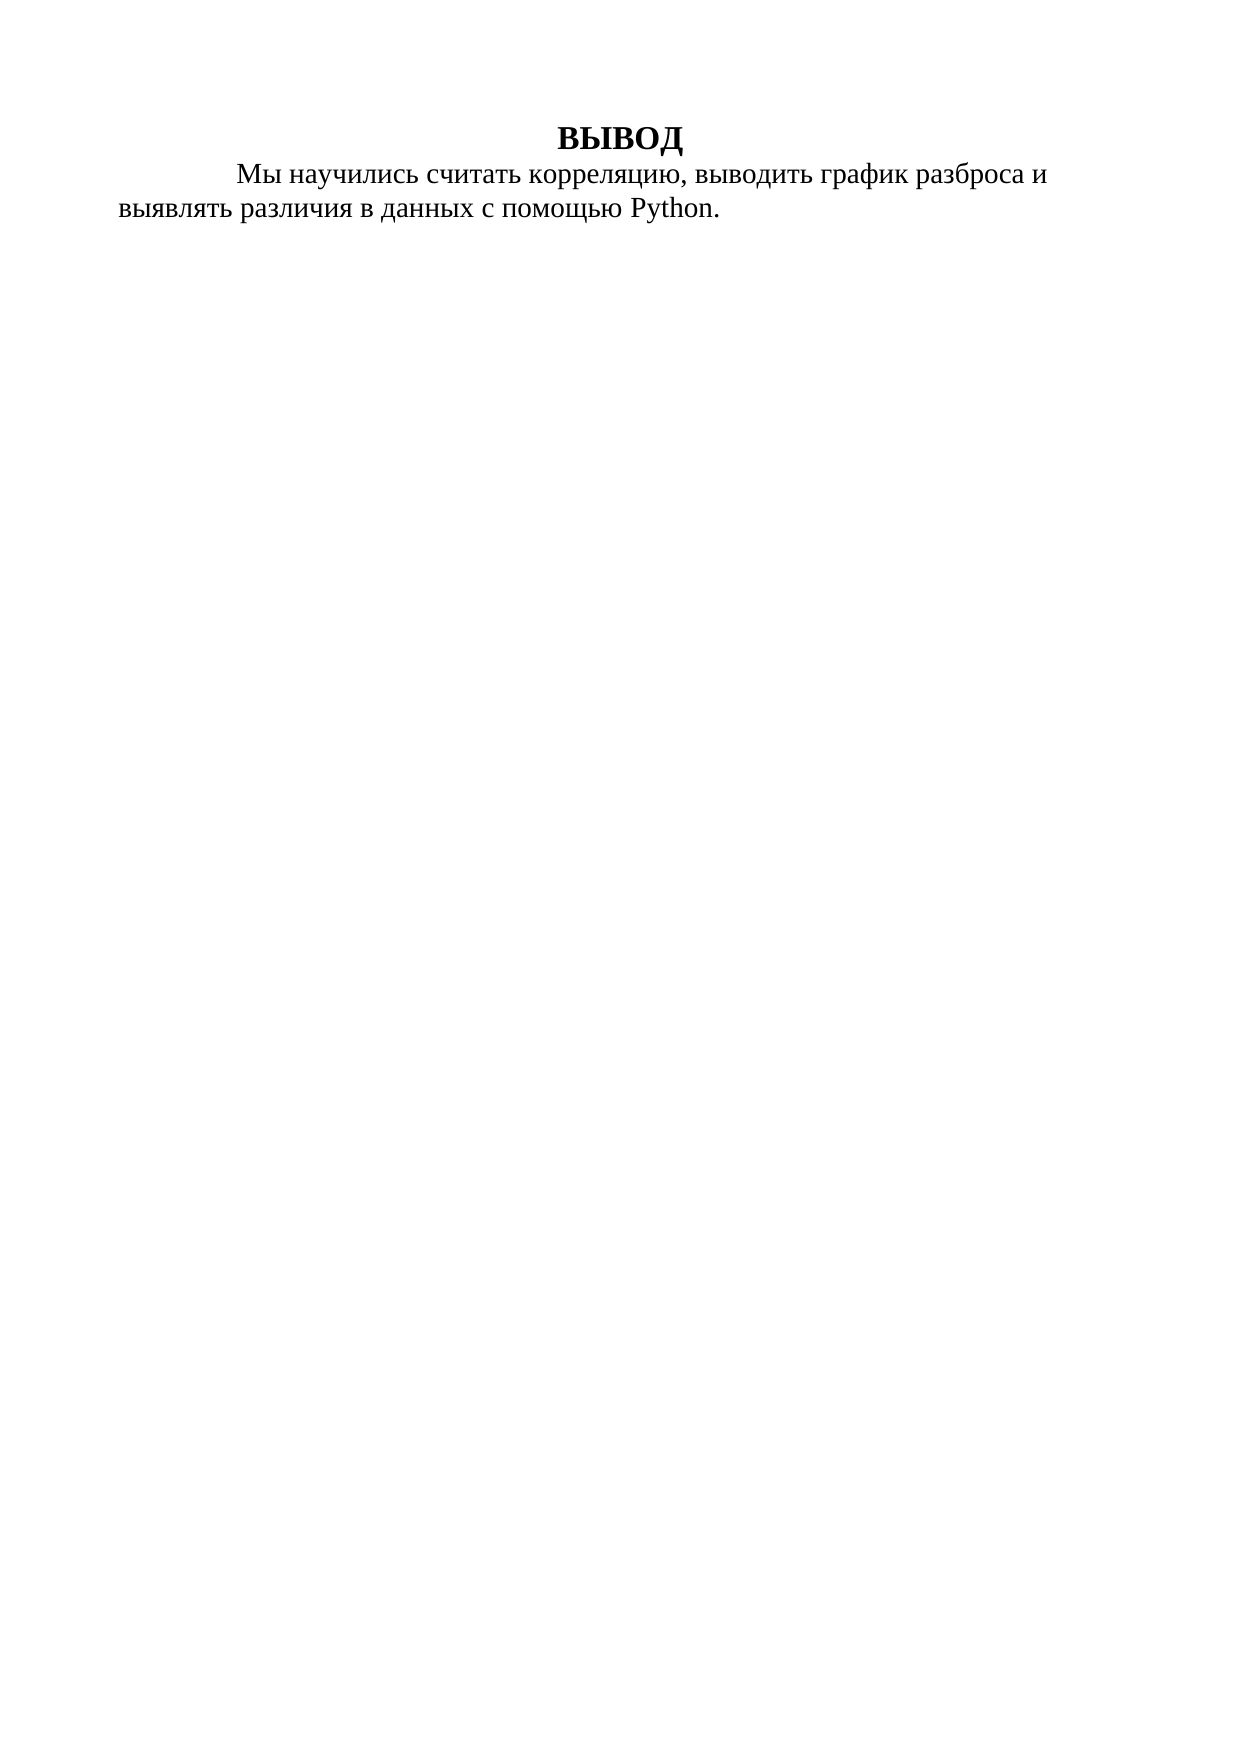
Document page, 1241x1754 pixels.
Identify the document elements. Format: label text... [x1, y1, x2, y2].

text Мы научились считать корреляцию, выводить график разброса и выявлять различия в данных с помощью Python. [118, 156, 1122, 223]
text ВЫВОД [118, 118, 1122, 156]
